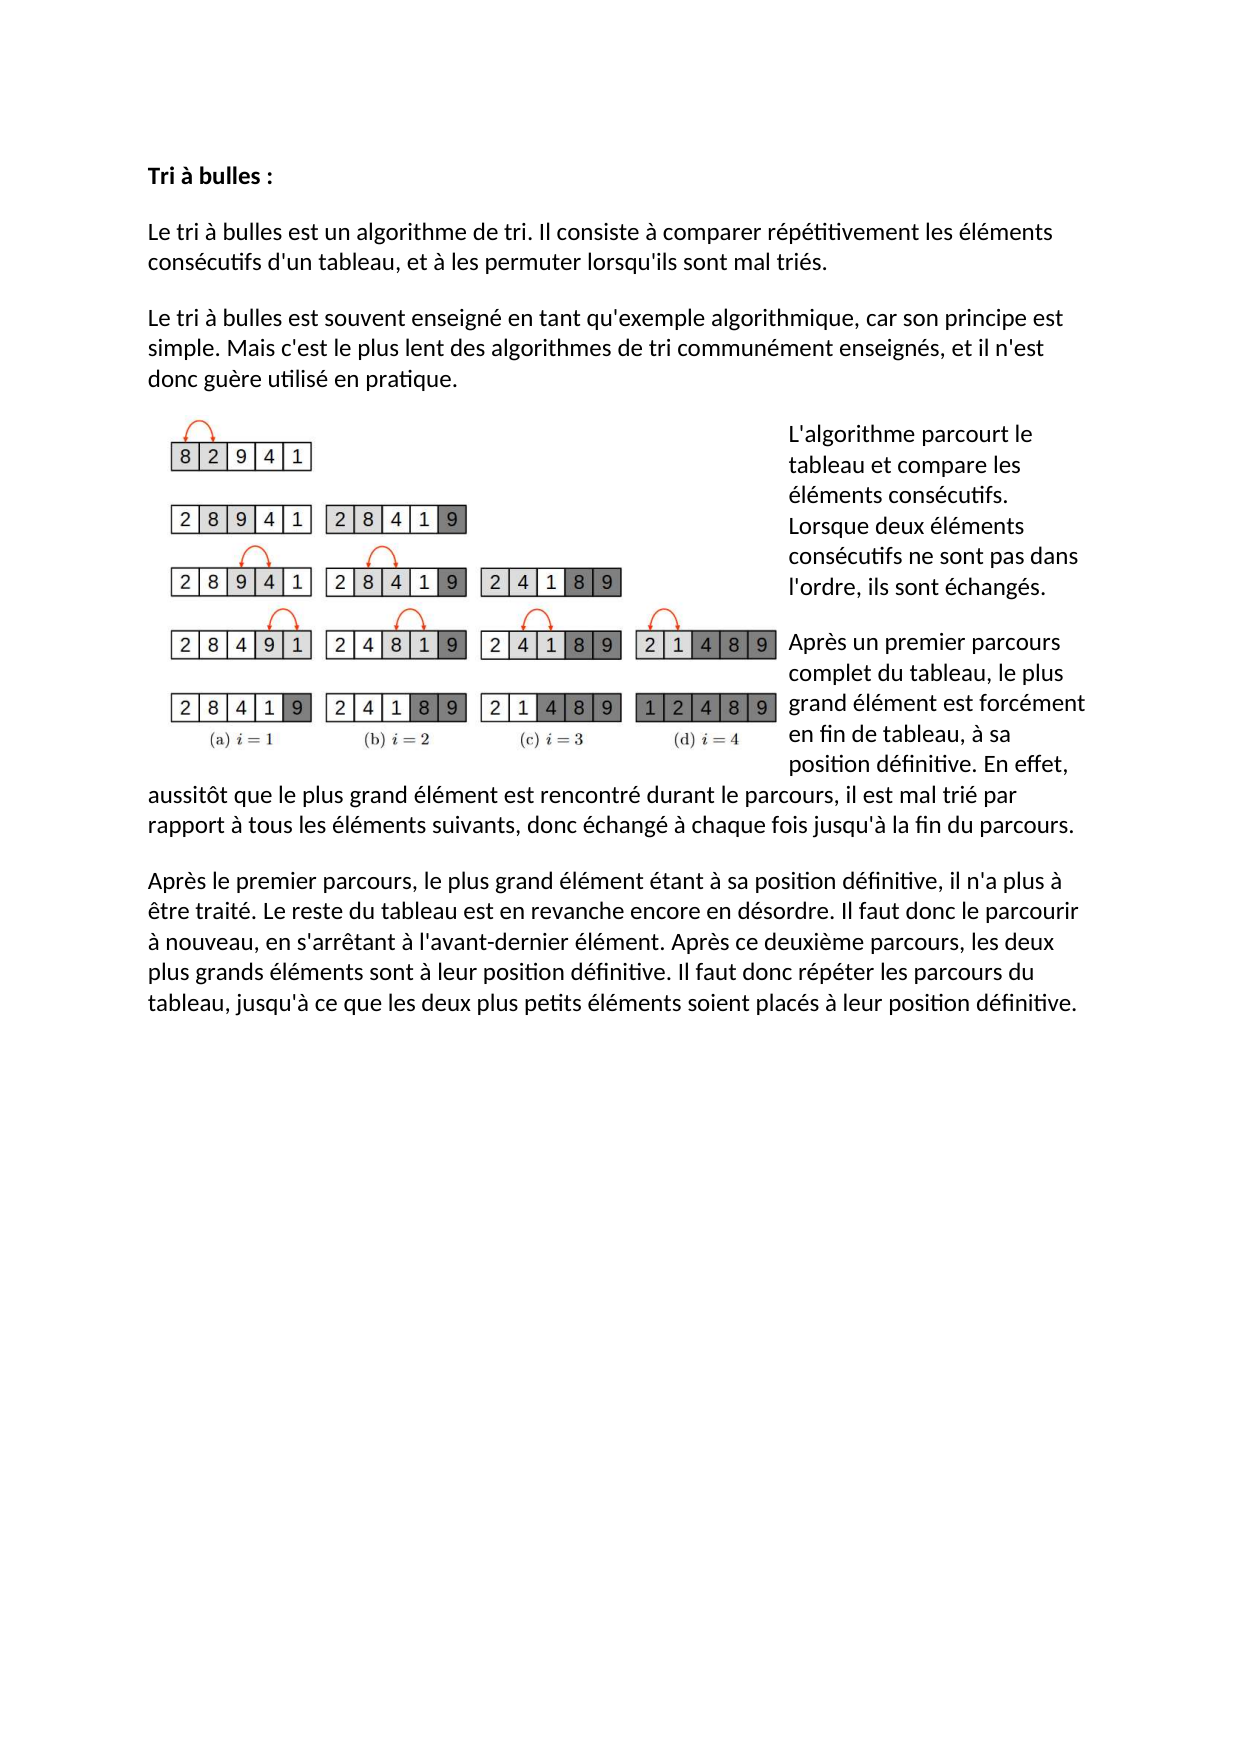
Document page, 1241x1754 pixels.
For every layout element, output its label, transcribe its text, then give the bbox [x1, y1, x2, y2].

text L'algorithme parcourt le tableau et compare les éléments consécutifs. Lorsque deux éléments consécutifs ne sont pas dans l'ordre, ils sont échangés. [789, 418, 1093, 601]
text Tri à bulles : [148, 160, 1093, 191]
text Le tri à bulles est souvent enseigné en tant qu'exemple algorithmique, car son principe est simple. Mais c'est le plus lent des algorithmes de tri communément enseignés, et il n'est donc guère utilisé en pratique. [148, 302, 1093, 393]
text Le tri à bulles est un algorithme de tri. Il consiste à comparer répétitivement les éléments consécutifs d'un tableau, et à les permuter lorsqu'ils sont mal triés. [148, 216, 1093, 277]
text Après le premier parcours, le plus grand élément étant à sa position définitive, il n'a plus à être traité. Le reste du tableau est en revanche encore en désordre. Il faut donc le parcourir à nouveau, en s'arrêtant à l'avant-dernier élément. Après ce deuxième parcours, les deux plus grands éléments sont à leur position définitive. Il faut donc répéter les parcours du tableau, jusqu'à ce que les deux plus petits éléments soient placés à leur position définitive. [148, 865, 1093, 1018]
text Après un premier parcours complet du tableau, le plus grand élément est forcément en fin de tableau, à sa position définitive. En effet, aussitôt que le plus grand élément est rencontré durant le parcours, il est mal trié par rapport à tous les éléments suivants, donc échangé à chaque fois jusqu'à la fin du parcours. [148, 626, 1093, 840]
